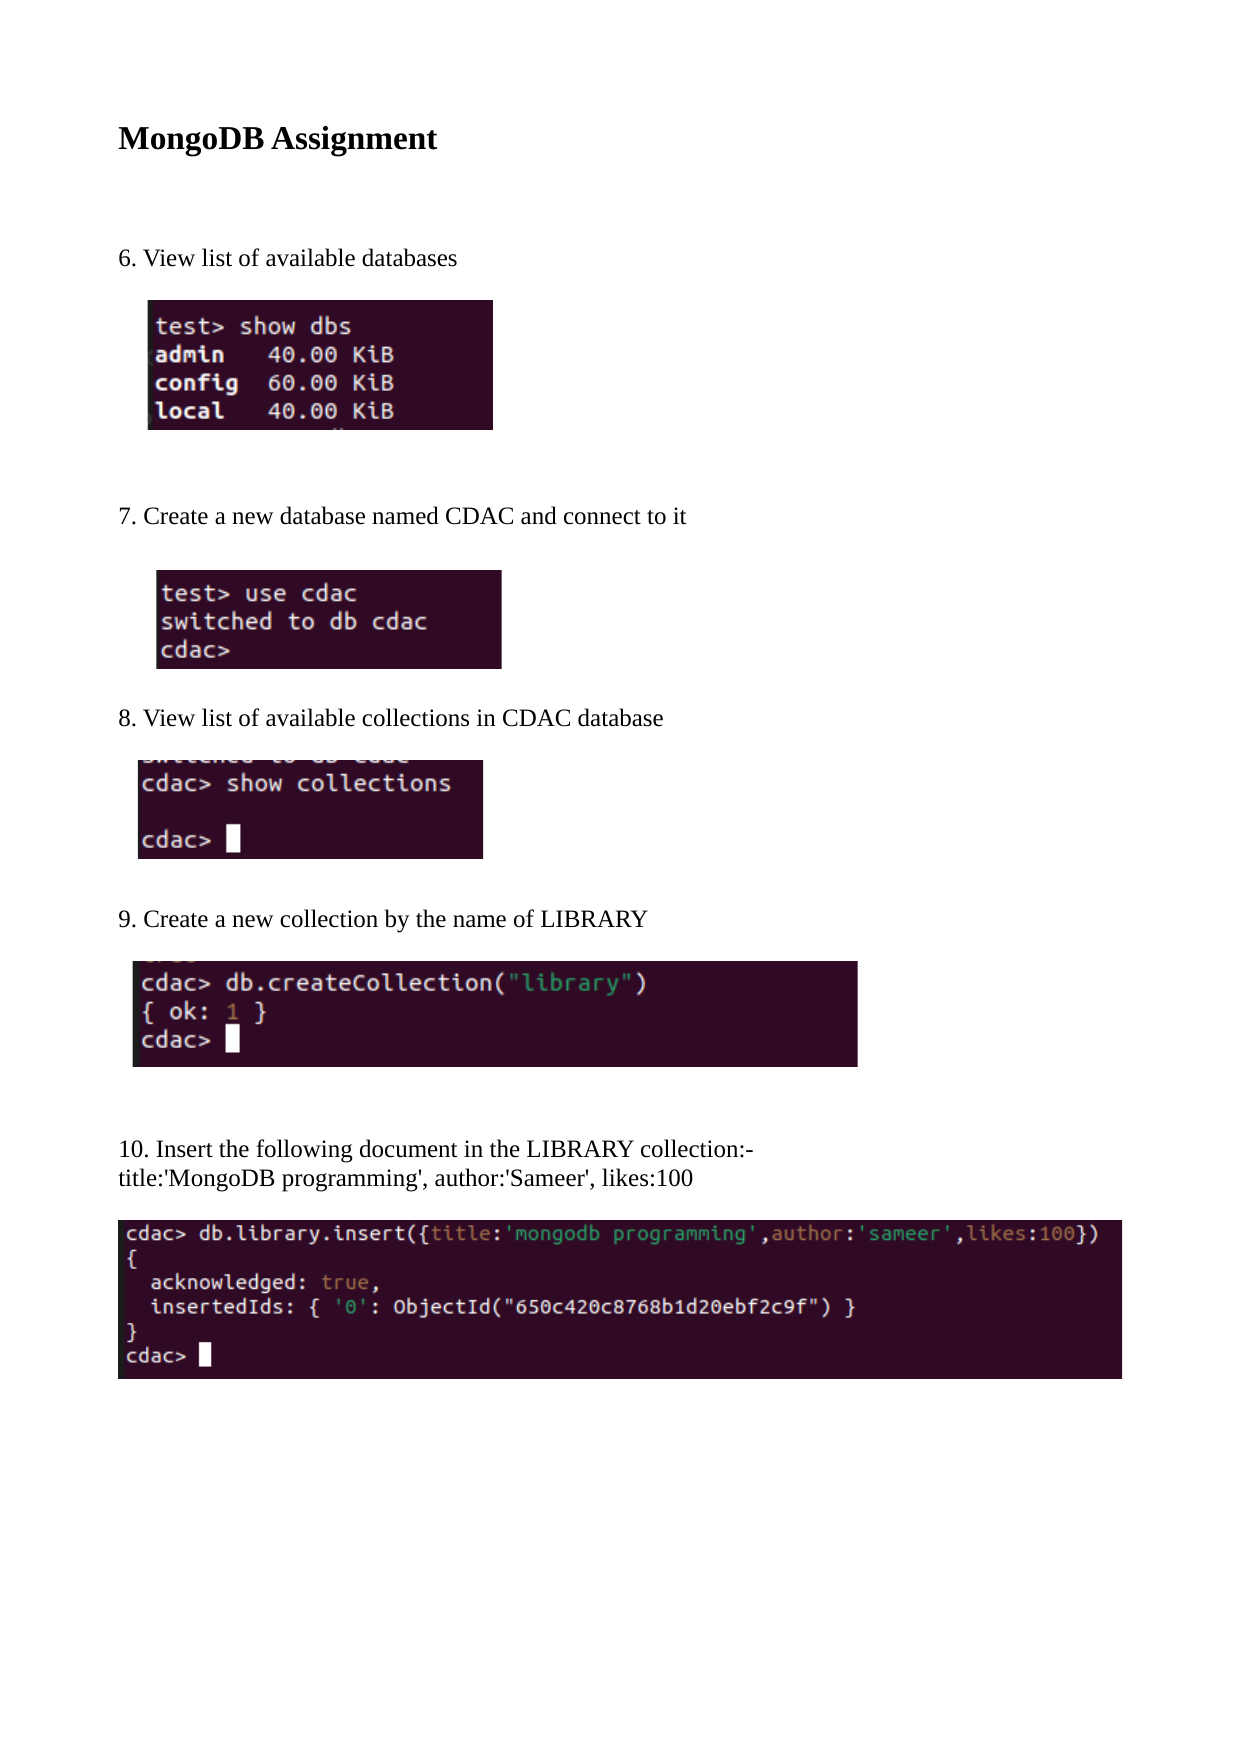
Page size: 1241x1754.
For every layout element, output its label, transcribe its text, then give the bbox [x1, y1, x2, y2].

text title:'MongoDB programming', author:'Sameer', likes:100 [118, 1163, 1122, 1191]
picture [137, 760, 484, 859]
text 9. Create a new collection by the name of LIBRARY [118, 904, 1122, 933]
text MongoDB Assignment [118, 118, 1122, 156]
text 8. View list of available collections in CDAC database [118, 703, 1122, 731]
text 7. Create a new database named CDAC and connect to it [118, 501, 1122, 530]
picture [156, 570, 502, 669]
picture [147, 300, 493, 430]
text 10. Insert the following document in the LIBRARY collection:- [118, 1134, 1122, 1163]
picture [132, 961, 858, 1067]
text 6. View list of available databases [118, 243, 1122, 271]
picture [118, 1220, 1123, 1379]
